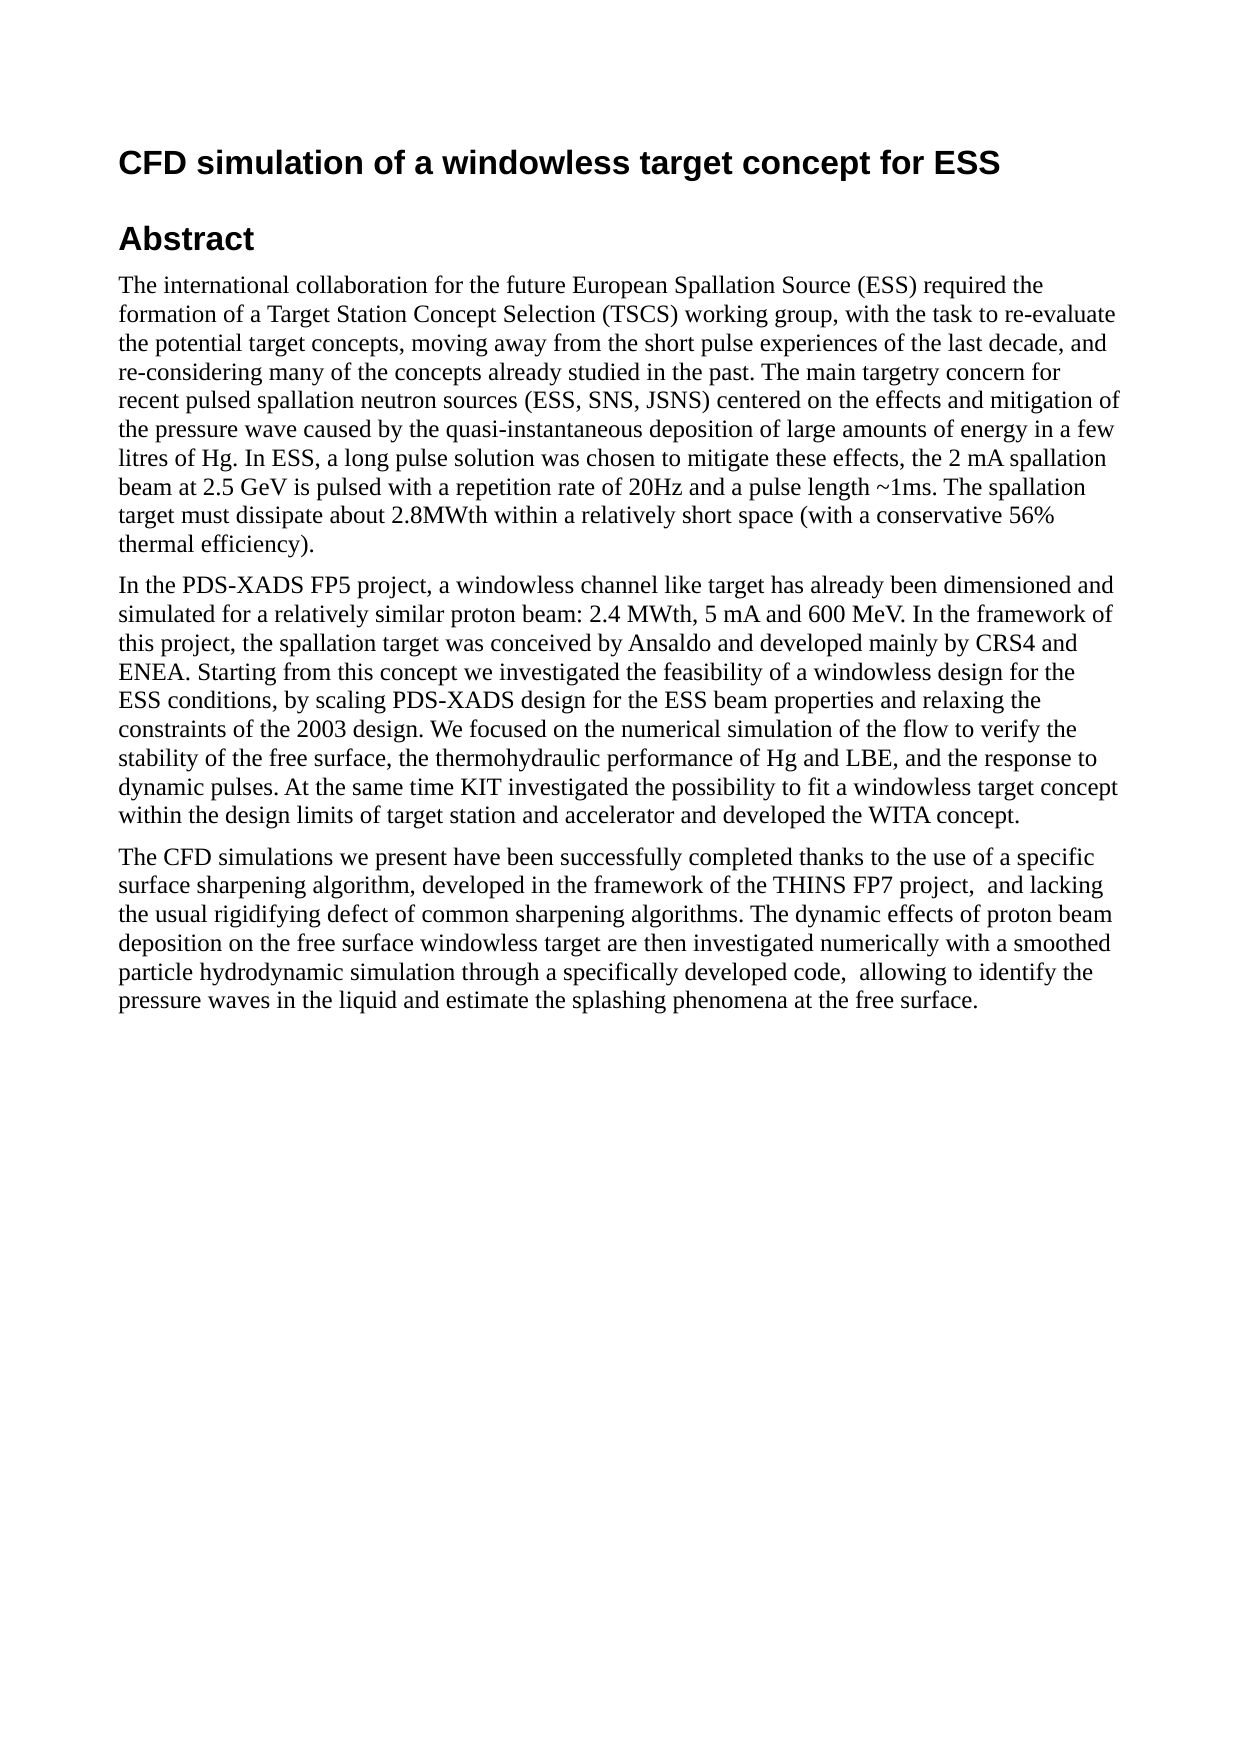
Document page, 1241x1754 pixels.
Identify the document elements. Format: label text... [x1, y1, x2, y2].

subtitle CFD simulation of a windowless target concept for ESS [118, 143, 1122, 182]
subtitle Abstract [118, 219, 1122, 258]
text The international collaboration for the future European Spallation Source (ESS) required the formation of a Target Station Concept Selection (TSCS) working group, with the task to re-evaluate the potential target concepts, moving away from the short pulse experiences of the last decade, and re-considering many of the concepts already studied in the past. The main targetry concern for recent pulsed spallation neutron sources (ESS, SNS, JSNS) centered on the effects and mitigation of the pressure wave caused by the quasi-instantaneous deposition of large amounts of energy in a few litres of Hg. In ESS, a long pulse solution was chosen to mitigate these effects, the 2 mA spallation beam at 2.5 GeV is pulsed with a repetition rate of 20Hz and a pulse length ~1ms. The spallation target must dissipate about 2.8MWth within a relatively short space (with a conservative 56% thermal efficiency). [118, 270, 1122, 558]
text In the PDS-XADS FP5 project, a windowless channel like target has already been dimensioned and simulated for a relatively similar proton beam: 2.4 MWth, 5 mA and 600 MeV. In the framework of this project, the spallation target was conceived by Ansaldo and developed mainly by CRS4 and ENEA. Starting from this concept we investigated the feasibility of a windowless design for the ESS conditions, by scaling PDS-XADS design for the ESS beam properties and relaxing the constraints of the 2003 design. We focused on the numerical simulation of the flow to verify the stability of the free surface, the thermohydraulic performance of Hg and LBE, and the response to dynamic pulses. At the same time KIT investigated the possibility to fit a windowless target concept within the design limits of target station and accelerator and developed the WITA concept. [118, 570, 1122, 829]
text The CFD simulations we present have been successfully completed thanks to the use of a specific surface sharpening algorithm, developed in the framework of the THINS FP7 project, and lacking the usual rigidifying defect of common sharpening algorithms. The dynamic effects of proton beam deposition on the free surface windowless target are then investigated numerically with a smoothed particle hydrodynamic simulation through a specifically developed code, allowing to identify the pressure waves in the liquid and estimate the splashing phenomena at the free surface. [118, 842, 1122, 1014]
